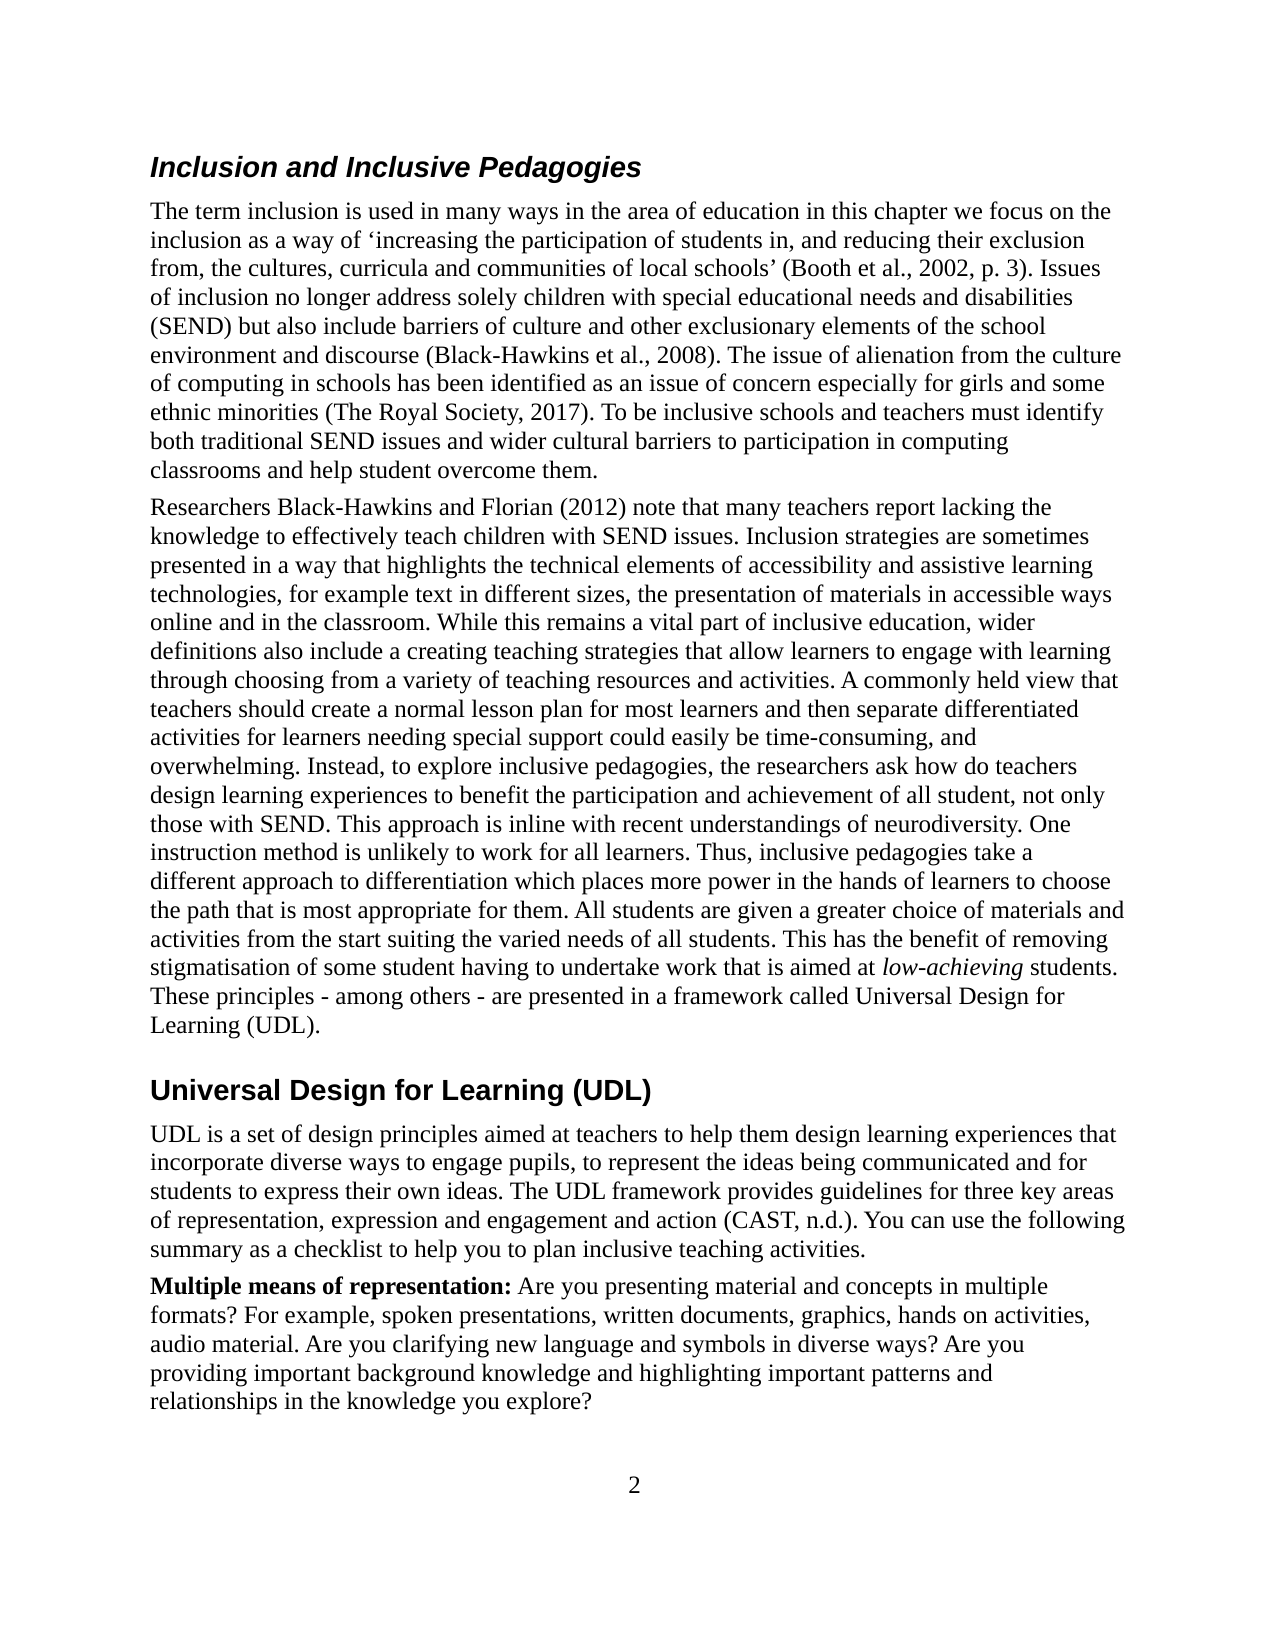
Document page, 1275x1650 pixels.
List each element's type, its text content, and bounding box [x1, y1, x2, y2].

text The term inclusion is used in many ways in the area of education in this chapter we focus on the inclusion as a way of ‘increasing the participation of students in, and reducing their exclusion from, the cultures, curricula and communities of local schools’ (Booth et al., 2002, p. 3). Issues of inclusion no longer address solely children with special educational needs and disabilities (SEND) but also include barriers of culture and other exclusionary elements of the school environment and discourse (Black-Hawkins et al., 2008). The issue of alienation from the culture of computing in schools has been identified as an issue of concern especially for girls and some ethnic minorities (The Royal Society, 2017). To be inclusive schools and teachers must identify both traditional SEND issues and wider cultural barriers to participation in computing classrooms and help student overcome them. [150, 196, 1125, 483]
subtitle Inclusion and Inclusive Pedagogies [150, 150, 1125, 183]
subtitle Universal Design for Learning (UDL) [150, 1073, 1125, 1106]
text UDL is a set of design principles aimed at teachers to help them design learning experiences that incorporate diverse ways to engage pupils, to represent the ideas being communicated and for students to express their own ideas. The UDL framework provides guidelines for three key areas of representation, expression and engagement and action (CAST, n.d.). You can use the following summary as a checklist to help you to plan inclusive teaching activities. [150, 1119, 1125, 1262]
text Multiple means of representation: Are you presenting material and concepts in multiple formats? For example, spoken presentations, written documents, graphics, hands on activities, audio material. Are you clarifying new language and symbols in diverse ways? Are you providing important background knowledge and highlighting important patterns and relationships in the knowledge you explore? [150, 1271, 1125, 1415]
text Researchers Black-Hawkins and Florian (2012) note that many teachers report lacking the knowledge to effectively teach children with SEND issues. Inclusion strategies are sometimes presented in a way that highlights the technical elements of accessibility and assistive learning technologies, for example text in different sizes, the presentation of materials in accessible ways online and in the classroom. While this remains a vital part of inclusive education, wider definitions also include a creating teaching strategies that allow learners to engage with learning through choosing from a variety of teaching resources and activities. A commonly held view that teachers should create a normal lesson plan for most learners and then separate differentiated activities for learners needing special support could easily be time-consuming, and overwhelming. Instead, to explore inclusive pedagogies, the researchers ask how do teachers design learning experiences to benefit the participation and achievement of all student, not only those with SEND. This approach is inline with recent understandings of neurodiversity. One instruction method is unlikely to work for all learners. Thus, inclusive pedagogies take a different approach to differentiation which places more power in the hands of learners to choose the path that is most appropriate for them. All students are given a greater choice of materials and activities from the start suiting the varied needs of all students. This has the benefit of removing stigmatisation of some student having to undertake work that is aimed at low-achieving students. These principles - among others - are presented in a framework called Universal Design for Learning (UDL). [150, 492, 1125, 1039]
